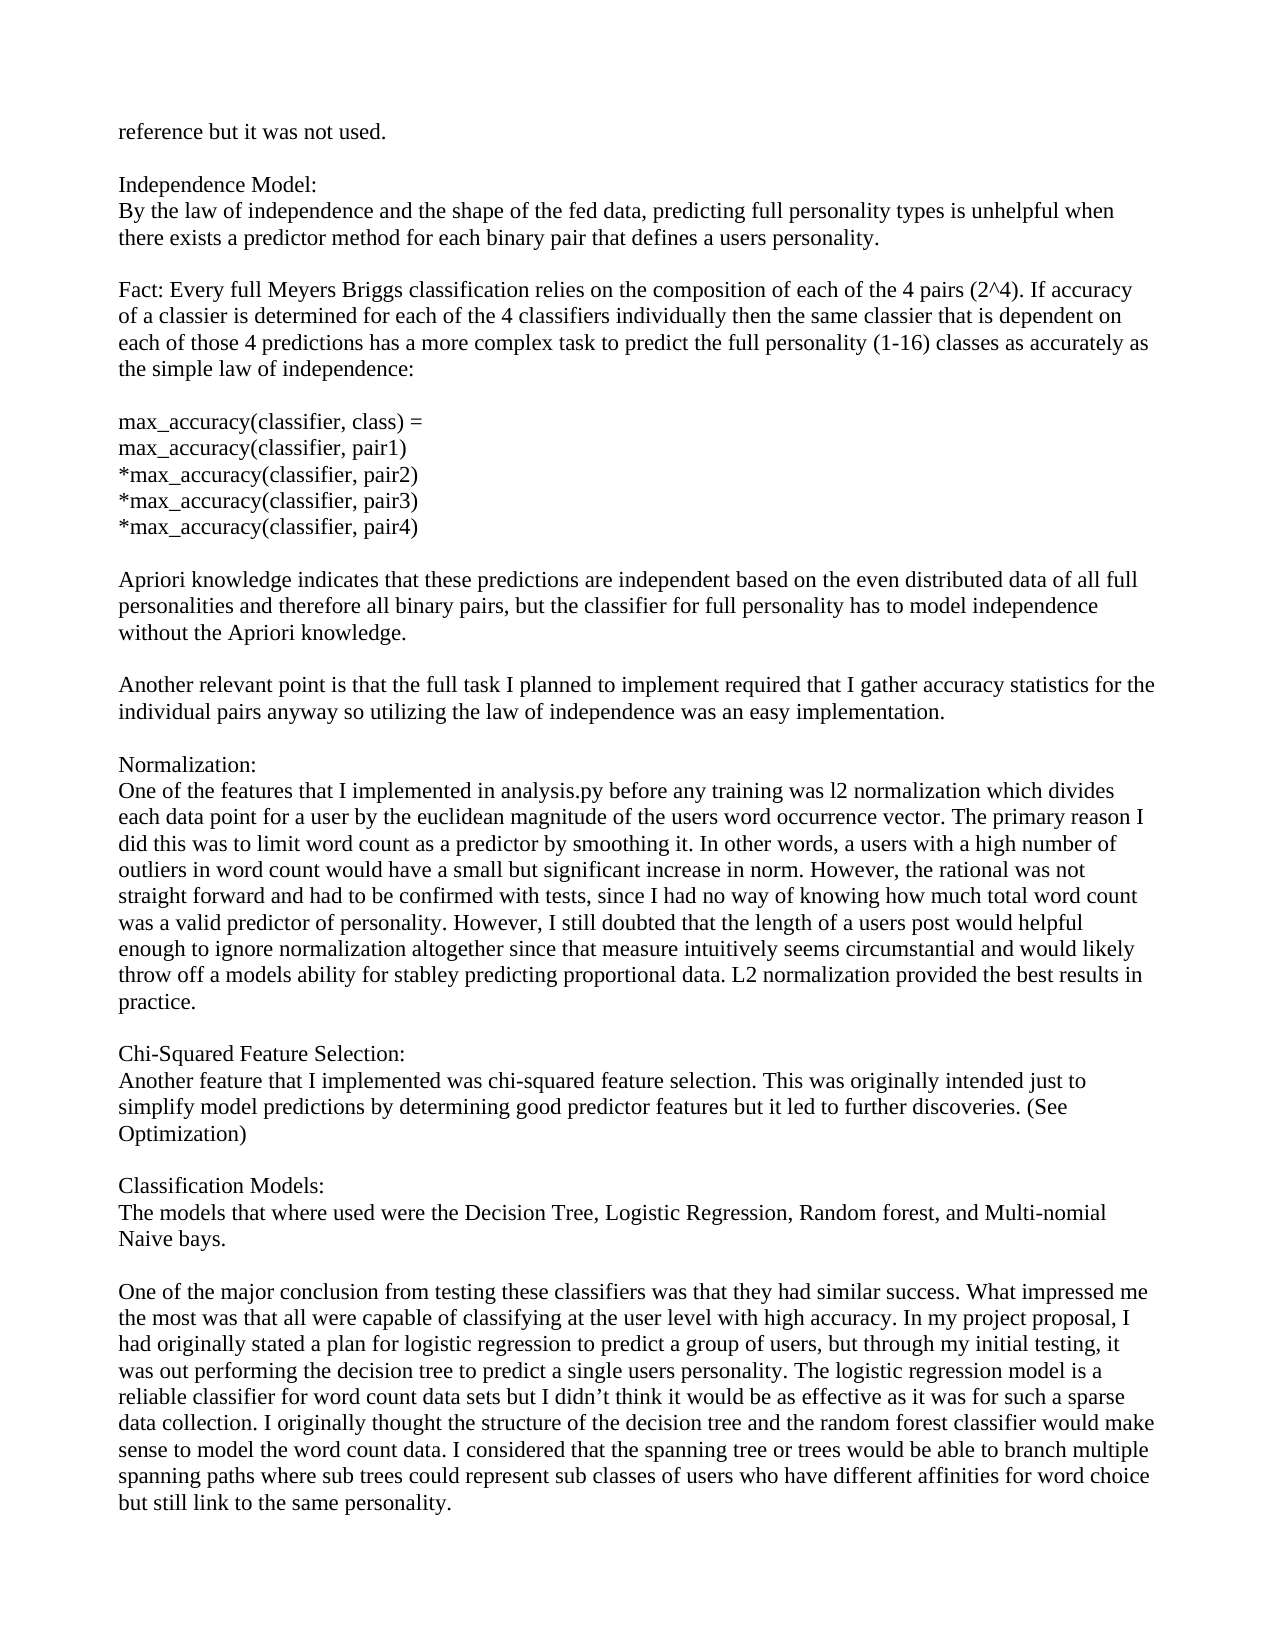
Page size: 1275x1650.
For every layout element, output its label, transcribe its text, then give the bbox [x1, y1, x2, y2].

text Normalization: [118, 751, 1157, 777]
text max_accuracy(classifier, pair1) [118, 434, 1157, 461]
text Independence Model: [118, 171, 1157, 197]
text Classification Models: [118, 1172, 1157, 1199]
text Apriori knowledge indicates that these predictions are independent based on the even distributed data of all full personalities and therefore all binary pairs, but the classifier for full personality has to model independence without the Apriori knowledge. [118, 566, 1157, 645]
text One of the major conclusion from testing these classifiers was that they had similar success. What impressed me the most was that all were capable of classifying at the user level with high accuracy. In my project proposal, I had originally stated a plan for logistic regression to predict a group of users, but through my initial testing, it was out performing the decision tree to predict a single users personality. The logistic regression model is a reliable classifier for word count data sets but I didn’t think it would be as effective as it was for such a sparse data collection. I originally thought the structure of the decision tree and the random forest classifier would make sense to model the word count data. I considered that the spanning tree or trees would be able to branch multiple spanning paths where sub trees could represent sub classes of users who have different affinities for word choice but still link to the same personality. [118, 1278, 1157, 1515]
text Fact: Every full Meyers Briggs classification relies on the composition of each of the 4 pairs (2^4). If accuracy of a classier is determined for each of the 4 classifiers individually then the same classier that is dependent on each of those 4 predictions has a more complex task to predict the full personality (1-16) classes as accurately as the simple law of independence: [118, 276, 1157, 382]
text One of the features that I implemented in analysis.py before any training was l2 normalization which divides each data point for a user by the euclidean magnitude of the users word occurrence vector. The primary reason I did this was to limit word count as a predictor by smoothing it. In other words, a users with a high number of outliers in word count would have a small but significant increase in norm. However, the rational was not straight forward and had to be confirmed with tests, since I had no way of knowing how much total word count was a valid predictor of personality. However, I still doubted that the length of a users post would helpful enough to ignore normalization altogether since that measure intuitively seems circumstantial and would likely throw off a models ability for stabley predicting proportional data. L2 normalization provided the best results in practice. [118, 777, 1157, 1014]
text The models that where used were the Decision Tree, Logistic Regression, Random forest, and Multi-nomial Naive bays. [118, 1199, 1157, 1251]
text *max_accuracy(classifier, pair3) [118, 487, 1157, 513]
text By the law of independence and the shape of the fed data, predicting full personality types is unhelpful when there exists a predictor method for each binary pair that defines a users personality. [118, 197, 1157, 250]
text max_accuracy(classifier, class) = [118, 408, 1157, 434]
text *max_accuracy(classifier, pair2) [118, 461, 1157, 487]
text Another relevant point is that the full task I planned to implement required that I gather accuracy statistics for the individual pairs anyway so utilizing the law of independence was an easy implementation. [118, 672, 1157, 724]
text Chi-Squared Feature Selection: [118, 1041, 1157, 1067]
text Another feature that I implemented was chi-squared feature selection. This was originally intended just to simplify model predictions by determining good predictor features but it led to further discoveries. (See Optimization) [118, 1067, 1157, 1146]
text reference but it was not used. [118, 118, 1157, 144]
text *max_accuracy(classifier, pair4) [118, 513, 1157, 540]
